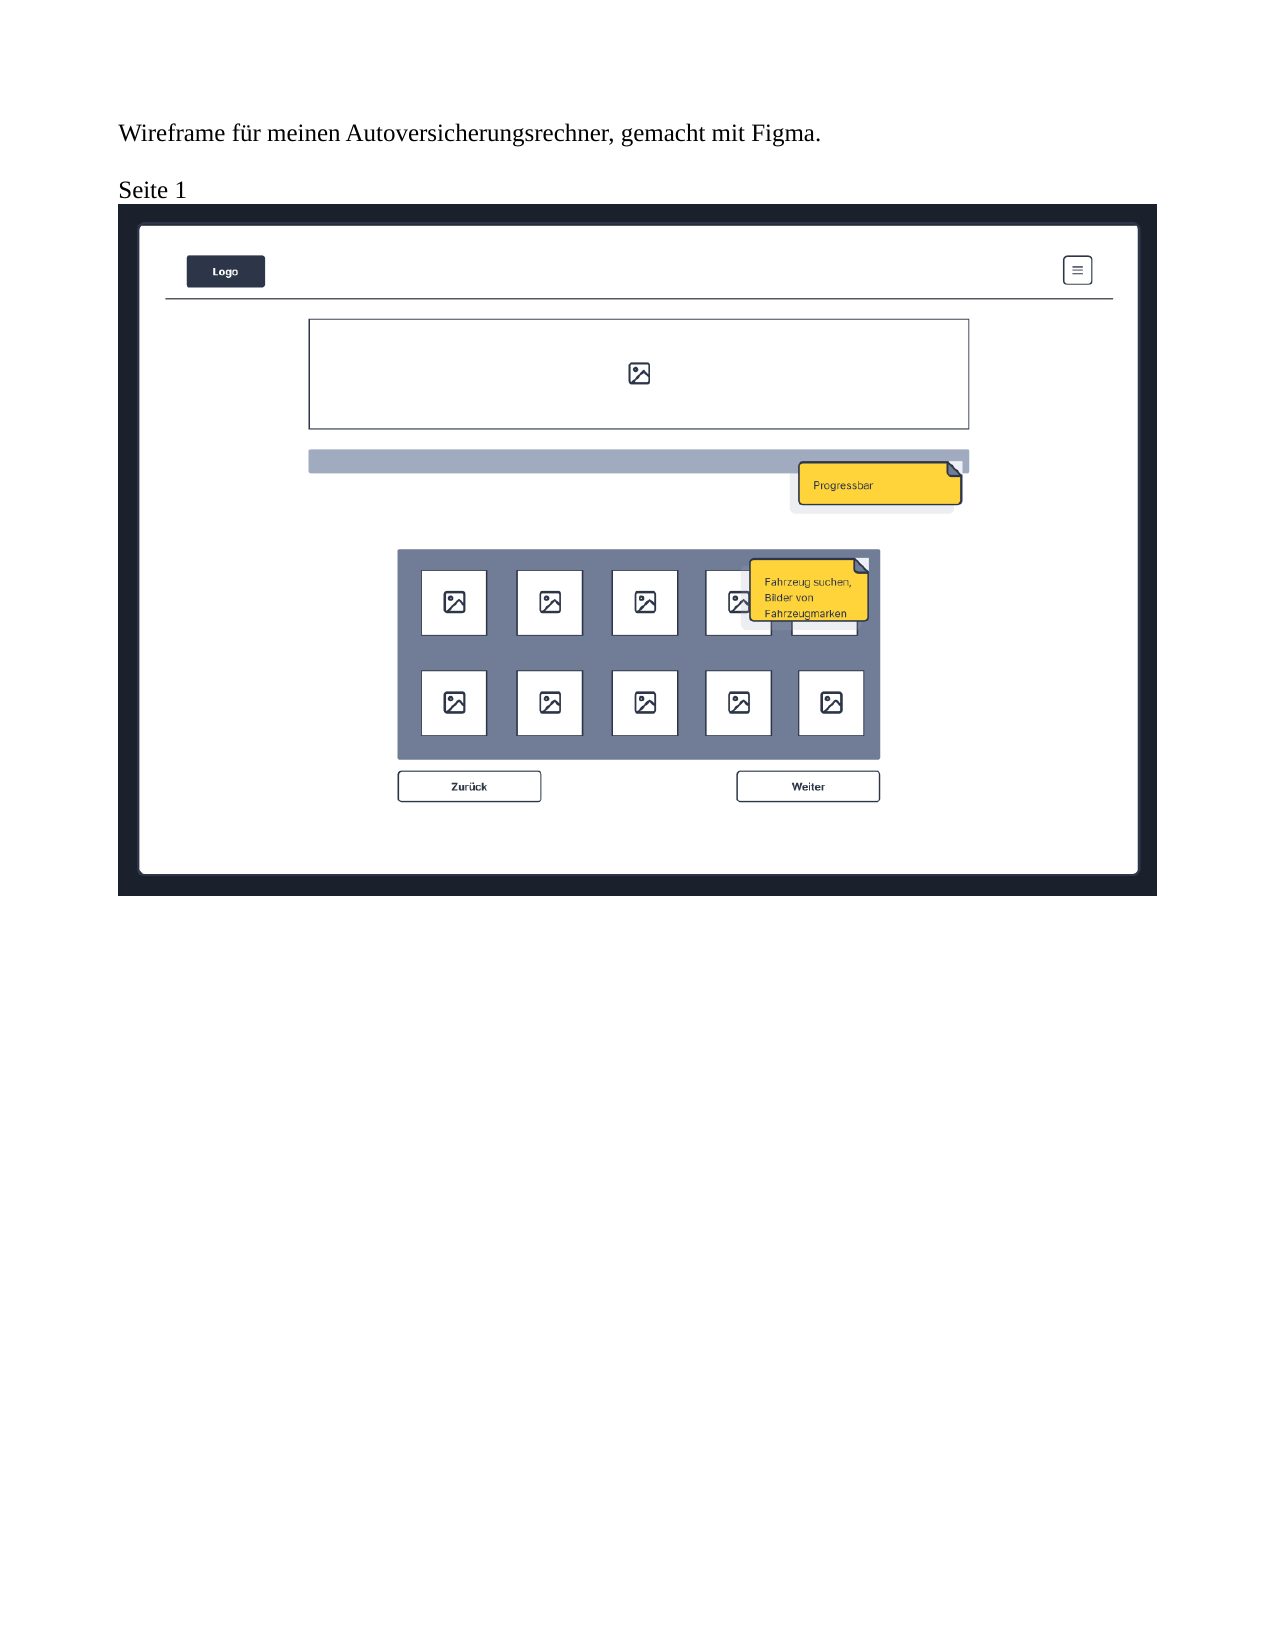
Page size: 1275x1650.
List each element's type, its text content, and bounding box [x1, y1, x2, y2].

text Seite 1 [118, 176, 1157, 204]
text Wireframe für meinen Autoversicherungsrechner, gemacht mit Figma. [118, 118, 1157, 147]
picture [118, 204, 1157, 896]
